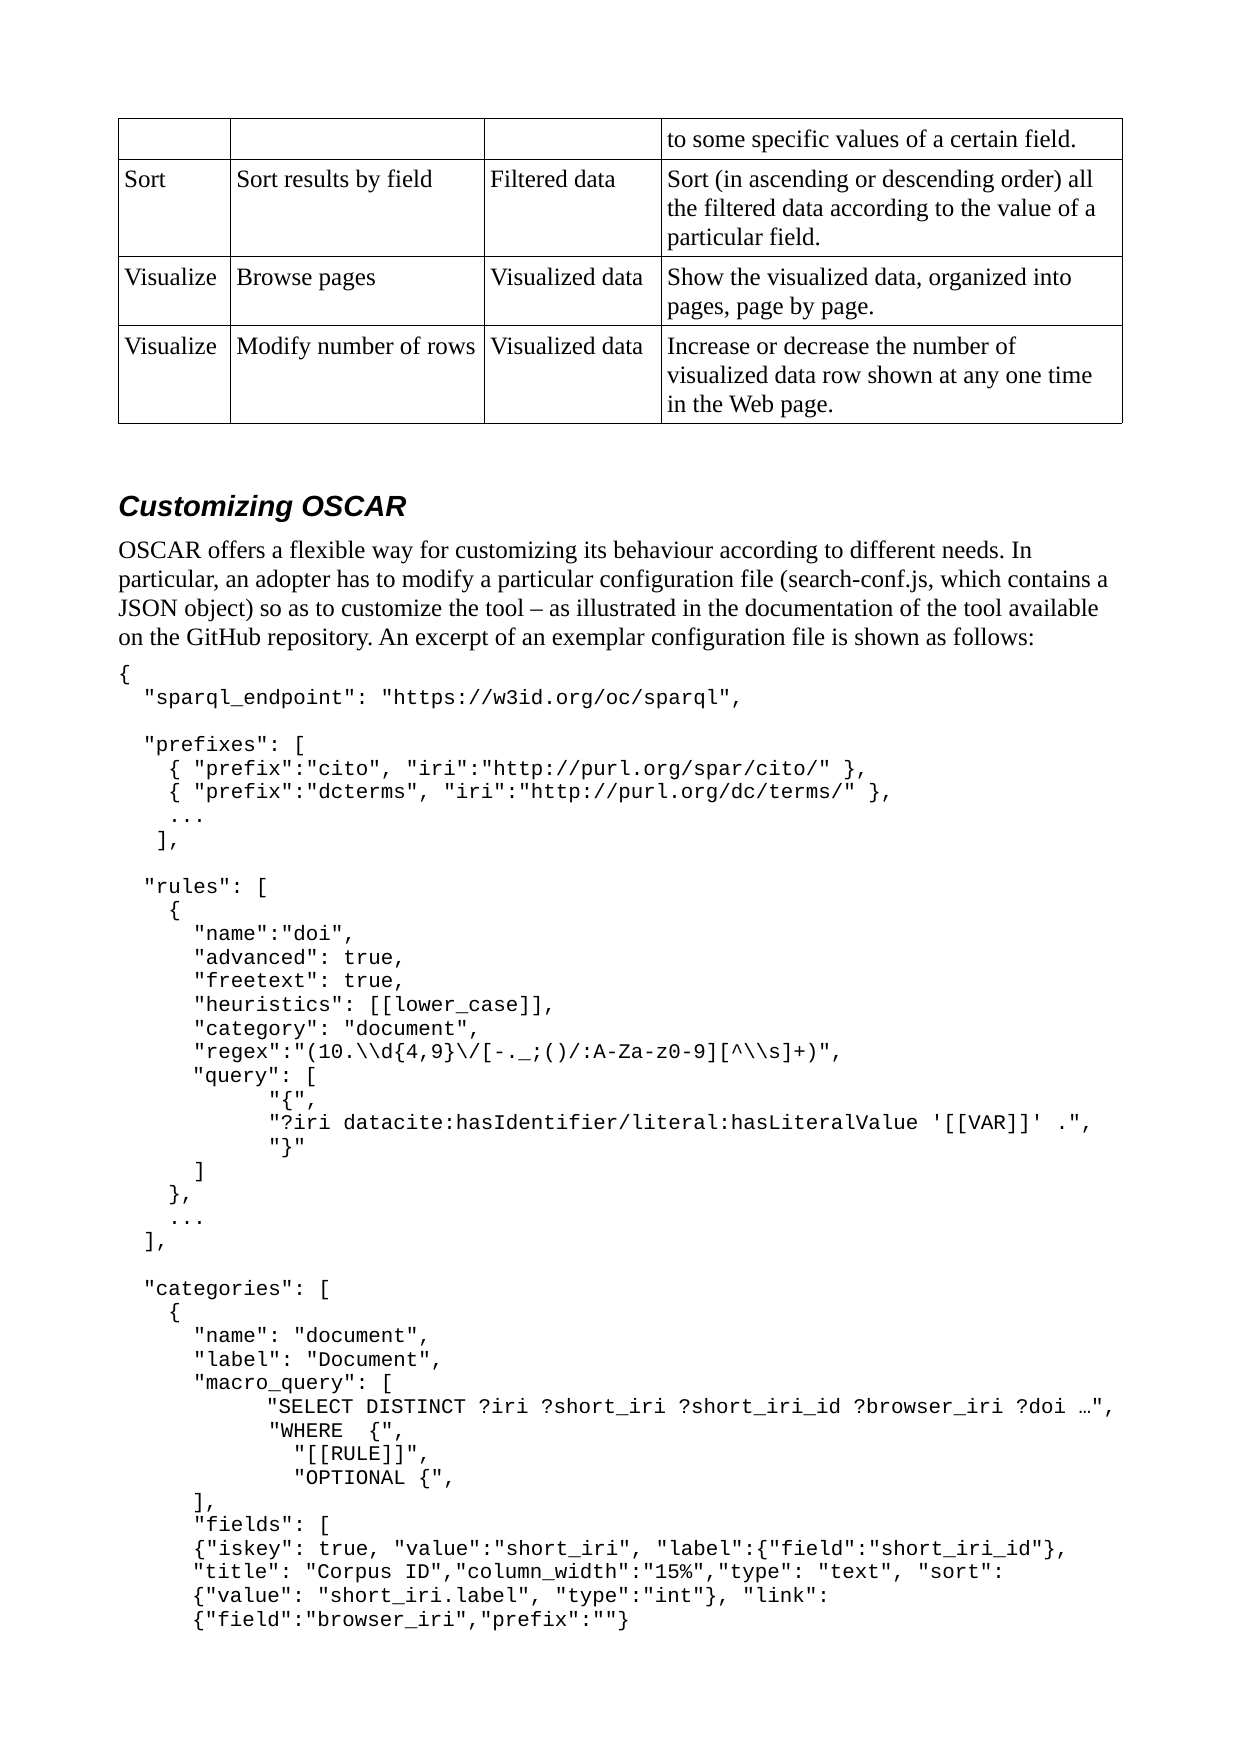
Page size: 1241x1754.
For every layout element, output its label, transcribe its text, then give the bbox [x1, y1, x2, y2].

table_cell [231, 119, 484, 158]
text "category": "document", [118, 1018, 1122, 1041]
text "query": [ [118, 1065, 1122, 1089]
table_cell to some specific values of a certain field. [662, 119, 1122, 158]
text "?iri datacite:hasIdentifier/literal:hasLiteralValue '[[VAR]]' .", [118, 1112, 1122, 1136]
text "SELECT DISTINCT ?iri ?short_iri ?short_iri_id ?browser_iri ?doi …", [118, 1396, 1122, 1420]
table_cell [485, 119, 661, 158]
text "{", [118, 1089, 1122, 1112]
table_cell Sort results by field [231, 160, 484, 256]
text "rules": [ [118, 876, 1122, 899]
text ], [118, 1231, 1122, 1254]
table_cell Sort (in ascending or descending order) all the filtered data according to the value of a particular field. [662, 160, 1122, 256]
text "name": "document", [118, 1325, 1122, 1349]
text "label": "Document", [118, 1349, 1122, 1372]
table_cell Visualized data [485, 257, 661, 325]
table_cell Show the visualized data, organized into pages, page by page. [662, 257, 1122, 325]
text "OPTIONAL {", [118, 1467, 1122, 1491]
table_cell Browse pages [231, 257, 484, 325]
table_cell Visualize [119, 326, 230, 423]
text "sparql_endpoint": "https://w3id.org/oc/sparql", [118, 687, 1122, 710]
text "freetext": true, [118, 970, 1122, 994]
text { "prefix":"cito", "iri":"http://purl.org/spar/cito/" }, [118, 758, 1122, 781]
table_cell Filtered data [485, 160, 661, 256]
text ... [118, 805, 1122, 828]
table_cell Sort [119, 160, 230, 256]
text }, [118, 1183, 1122, 1207]
text { [118, 663, 1122, 687]
text OSCAR offers a flexible way for customizing its behaviour according to different needs. In particular, an adopter has to modify a particular configuration file (search-conf.js, which contains a JSON object) so as to customize the tool – as illustrated in the documentation of the tool available on the GitHub repository. An excerpt of an exemplar configuration file is shown as follows: [118, 536, 1122, 651]
text {"iskey": true, "value":"short_iri", "label":{"field":"short_iri_id"}, "title": "Corpus ID","column_width":"15%","type": "text", "sort": {"value": "short_iri.label", "type":"int"}, "link": {"field":"browser_iri","prefix":""} [118, 1538, 1122, 1632]
table_cell Modify number of rows [231, 326, 484, 423]
subtitle Customizing OSCAR [118, 489, 1122, 523]
text ], [118, 1491, 1122, 1514]
table_cell Visualize [119, 257, 230, 325]
text "}" [118, 1136, 1122, 1159]
table_cell [119, 119, 230, 158]
text "categories": [ [118, 1278, 1122, 1301]
text "WHERE {", [118, 1420, 1122, 1443]
text { [118, 1301, 1122, 1325]
table_cell Increase or decrease the number of visualized data row shown at any one time in the Web page. [662, 326, 1122, 423]
text "[[RULE]]", [118, 1443, 1122, 1467]
text ], [118, 828, 1122, 852]
table_cell Visualized data [485, 326, 661, 423]
text "macro_query": [ [118, 1372, 1122, 1396]
text "name":"doi", [118, 923, 1122, 947]
text "advanced": true, [118, 947, 1122, 970]
text ] [118, 1159, 1122, 1183]
text ... [118, 1207, 1122, 1231]
text "heuristics": [[lower_case]], [118, 994, 1122, 1018]
text "fields": [ [118, 1514, 1122, 1538]
text "regex":"(10.\\d{4,9}\/[-._;()/:A-Za-z0-9][^\\s]+)", [118, 1041, 1122, 1065]
text { [118, 899, 1122, 923]
text { "prefix":"dcterms", "iri":"http://purl.org/dc/terms/" }, [118, 781, 1122, 805]
text "prefixes": [ [118, 734, 1122, 758]
